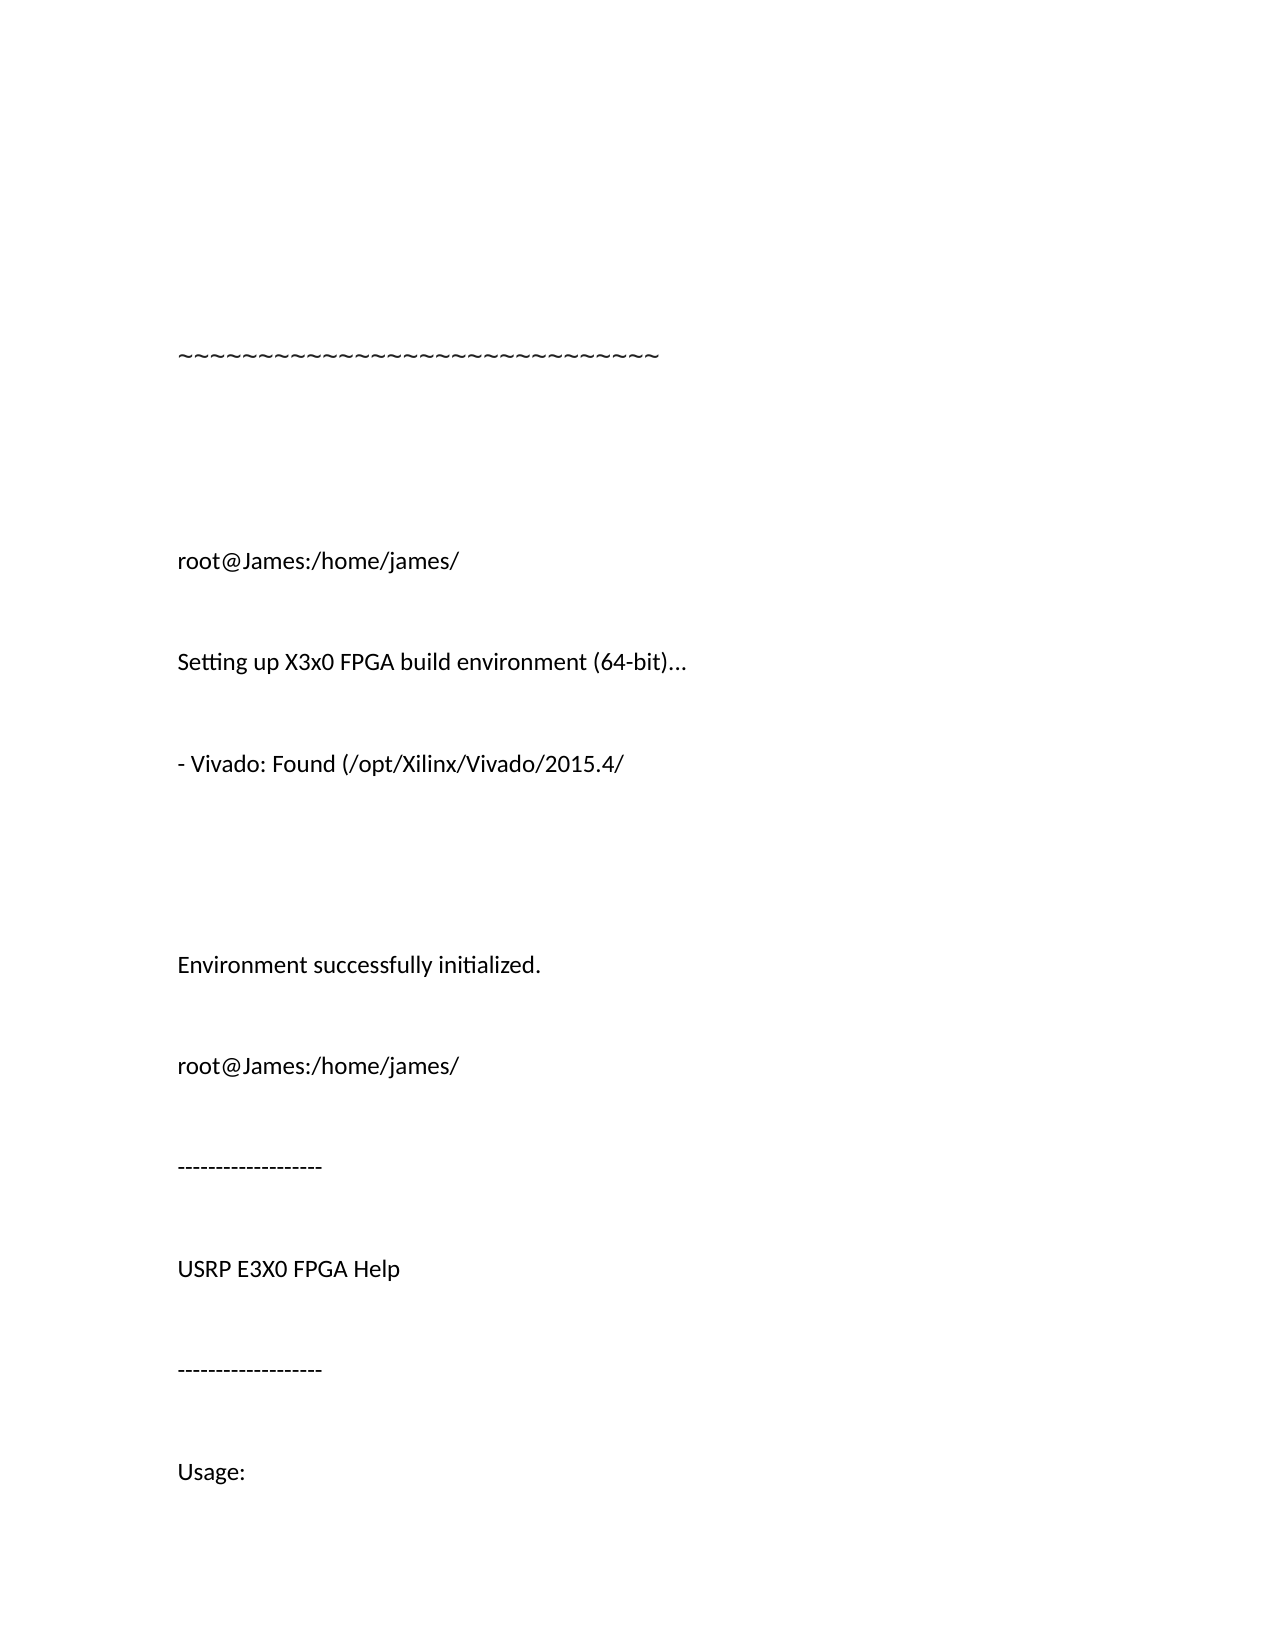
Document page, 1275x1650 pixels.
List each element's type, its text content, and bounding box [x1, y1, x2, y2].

text Usage: [177, 1456, 1098, 1486]
text Setting up X3x0 FPGA build environment (64-bit)... [177, 647, 1098, 677]
text Environment successfully initialized. [177, 949, 1098, 979]
text ------------------- [177, 1152, 1098, 1182]
text ------------------- [177, 1354, 1098, 1385]
text - Vivado: Found (/opt/Xilinx/Vivado/2015.4/ [177, 748, 1098, 778]
text ~~~~~~~~~~~~~~~~~~~~~~~~~~~~~~ [177, 336, 1098, 375]
text root@James:/home/james/ [177, 545, 1098, 576]
text root@James:/home/james/ [177, 1050, 1098, 1081]
text USRP E3X0 FPGA Help [177, 1253, 1098, 1283]
